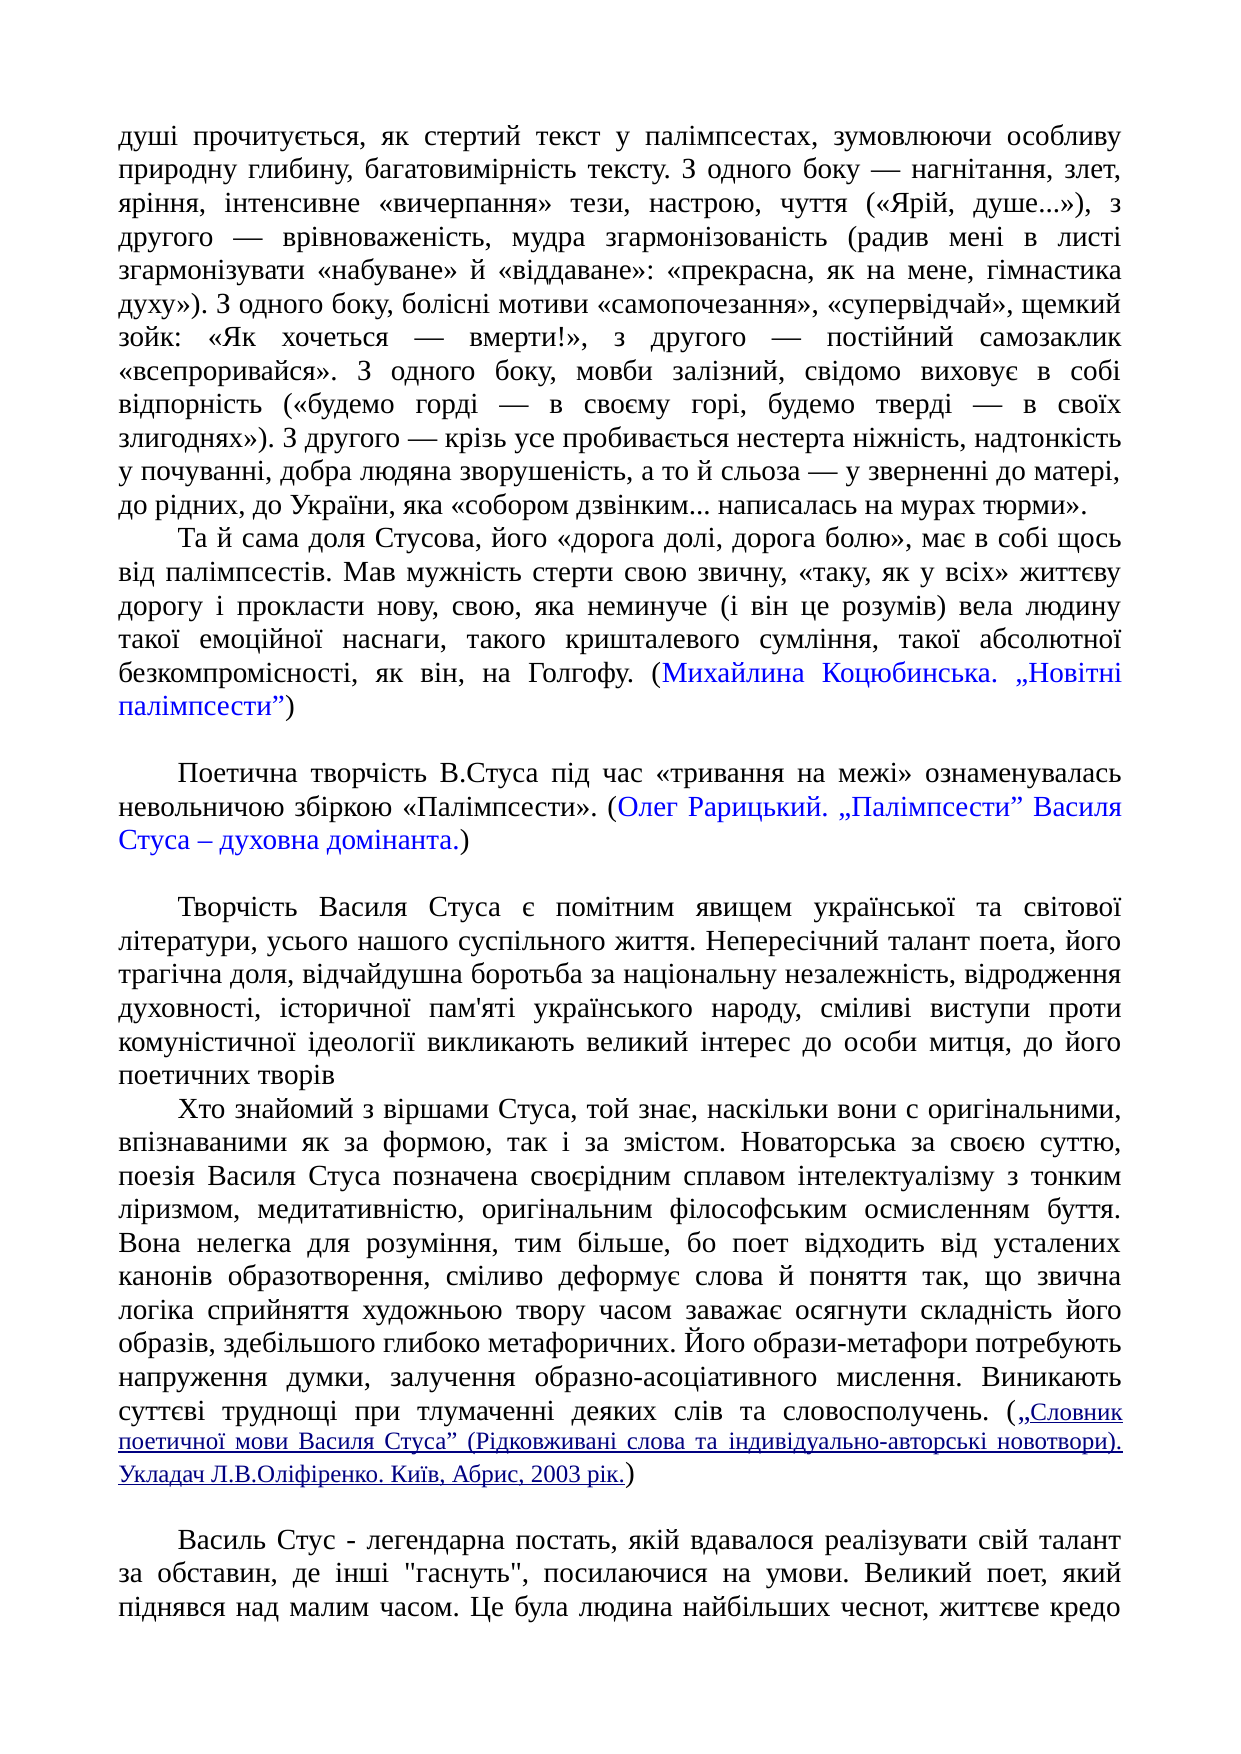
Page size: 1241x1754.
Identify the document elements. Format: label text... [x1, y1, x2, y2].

text Та й сама доля Стусова, його «дорога долі, дорога болю», має в собі щось від палімпсестів. Мав мужність стерти свою звичну, «таку, як у всіх» життєву дорогу і прокласти нову, свою, яка неминуче (і він це розумів) вела людину такої емоційної наснаги, такого кришталевого сумління, такої абсолютної безкомпромісності, як він, на Голгофу. (Михайлина Коцюбинська. „Новітні палімпсести”) [118, 521, 1122, 722]
text Укладач Л.В.Оліфіренко. Київ, Абрис, 2003 рік.) [118, 1453, 1122, 1488]
text душі прочитується, як стертий текст у палімпсестах, зумовлюючи особливу природну глибину, багатовимірність тексту. З одного боку — нагнітання, злет, яріння, інтенсивне «вичерпання» тези, настрою, чуття («Ярій, душе...»), з другого — врівноваженість, мудра згармонізованість (радив мені в листі згармонізувати «набуване» й «віддаване»: «прекрасна, як на мене, гімнастика духу»). З одного боку, болісні мотиви «самопочезання», «супервідчай», щемкий зойк: «Як хочеться — вмерти!», з другого — постійний самозаклик «всепроривайся». З одного боку, мовби залізний, свідомо виховує в собі відпорність («будемо горді — в своєму горі, будемо тверді — в своїх злигоднях»). З другого — крізь усе пробивається нестерта ніжність, надтонкість у почуванні, добра людяна зворушеність, а то й сльоза — у зверненні до матері, до рідних, до України, яка «собором дзвінким... написалась на мурах тюрми». [118, 118, 1122, 521]
text Творчість Василя Стуса є помітним явищем української та світової літератури, усього нашого суспільного життя. Непересічний талант поета, його трагічна доля, відчайдушна боротьба за національну незалежність, відродження духовності, історичної пам'яті українського народу, сміливі виступи проти комуністичної ідеології викликають великий інтерес до особи митця, до його поетичних творів [118, 889, 1122, 1091]
text Поетична творчість В.Стуса під час «тривання на межі» ознаменувалась невольничою збіркою «Палімпсести». (Олег Рарицький. „Палімпсести” Василя Стуса – духовна домінанта.) [118, 755, 1122, 856]
text Василь Стус - легендарна постать, якій вдавалося реалізувати свій талант за обставин, де інші "гаснуть", посилаючися на умови. Великий поет, який піднявся над малим часом. Це була людина найбільших чеснот, життєве кредо [118, 1522, 1122, 1623]
text Хто знайомий з віршами Стуса, той знає, наскільки вони с оригінальними, впізнаваними як за формою, так і за змістом. Новаторська за своєю суттю, поезія Василя Стуса позначена своєрідним сплавом інтелектуалізму з тонким ліризмом, медитативністю, оригінальним філософським осмисленням буття. Вона нелегка для розуміння, тим більше, бо поет відходить від усталених канонів образотворення, сміливо деформує слова й поняття так, що звична логіка сприйняття художньою твору часом заважає осягнути складність його образів, здебільшого глибоко метафоричних. Його образи-метафори потребують напруження думки, залучення образно-асоціативного мислення. Виникають суттєві труднощі при тлумаченні деяких слів та словосполучень. („Словник поетичної мови Василя Стуса” (Рідковживані слова та індивідуально-авторські новотвори). [118, 1091, 1122, 1451]
